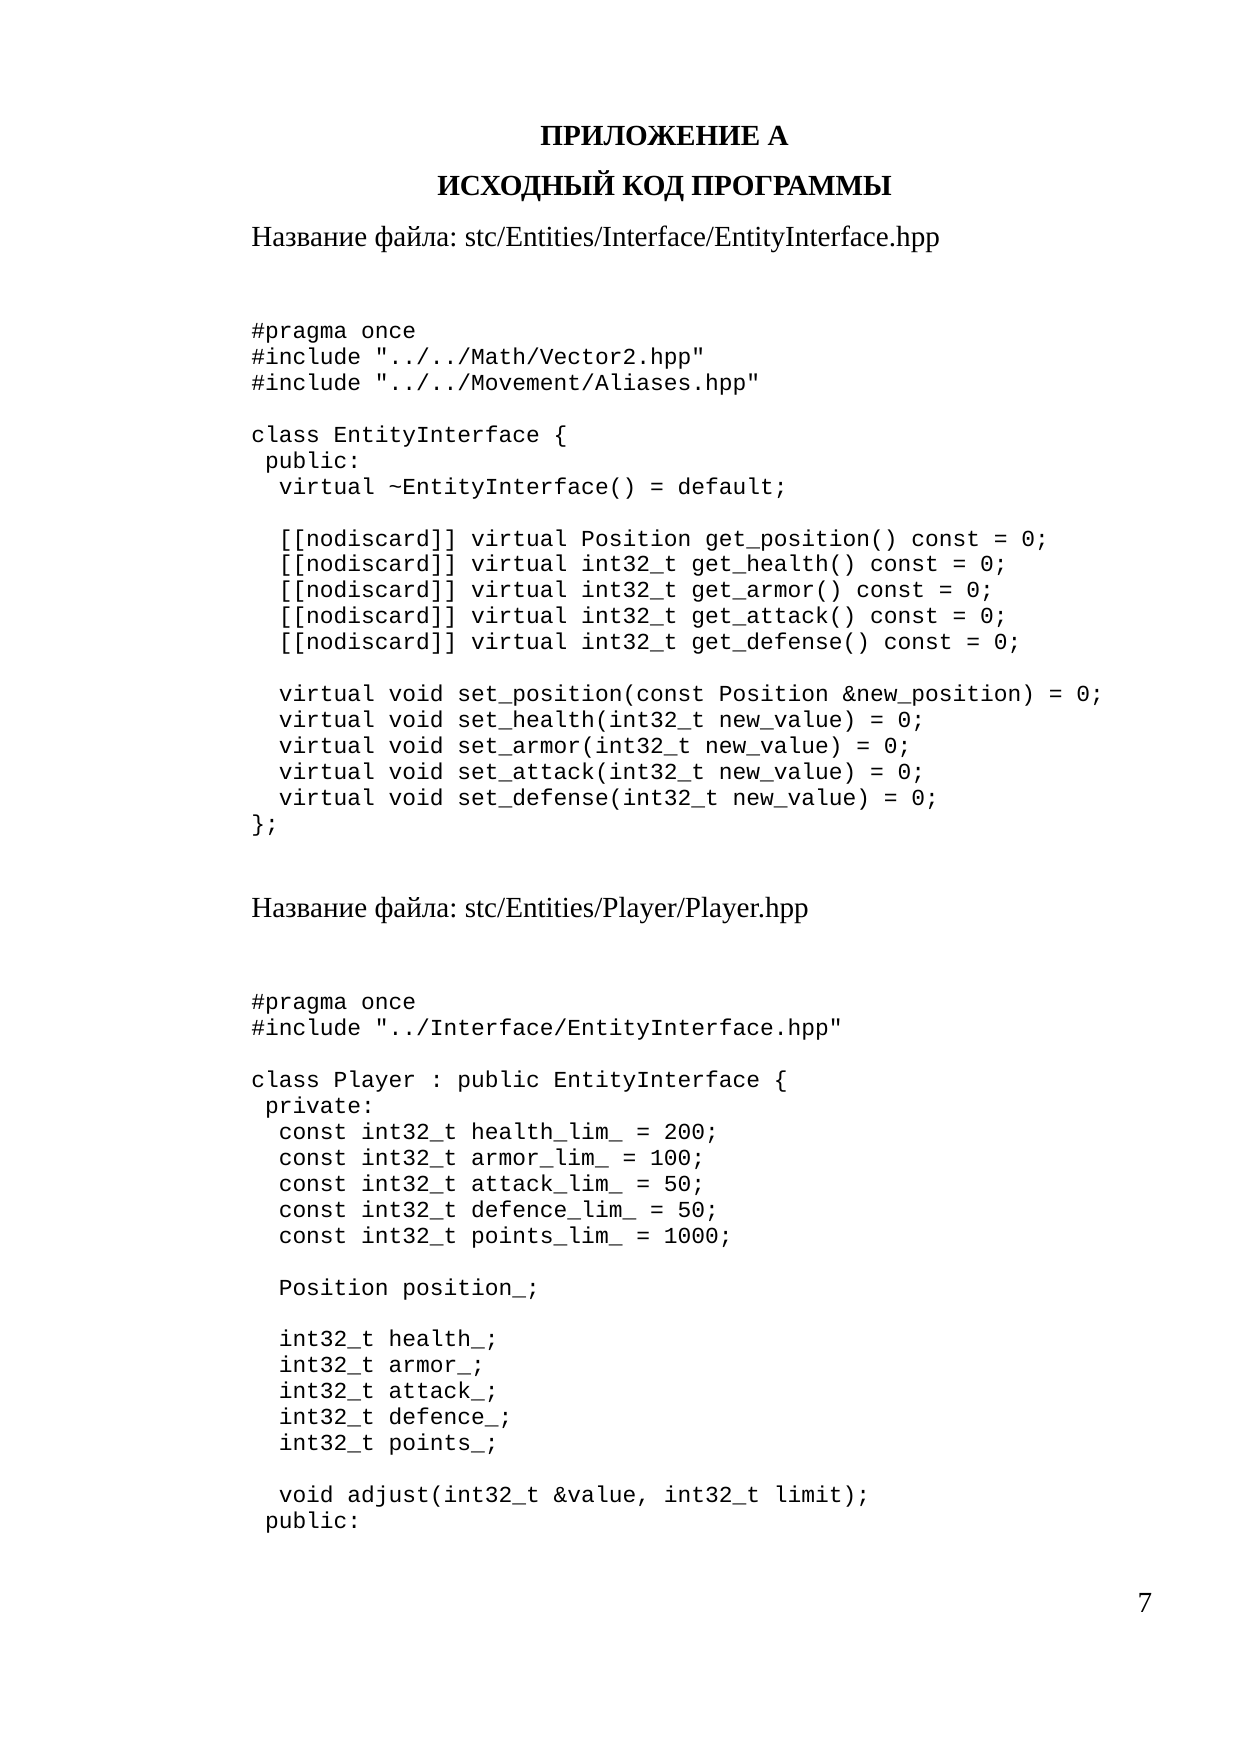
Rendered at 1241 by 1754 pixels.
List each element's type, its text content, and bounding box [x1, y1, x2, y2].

text [[nodiscard]] virtual int32_t get_defense() const = 0; [177, 631, 1152, 657]
text const int32_t health_lim_ = 200; [177, 1120, 1152, 1146]
text virtual void set_attack(int32_t new_value) = 0; [177, 760, 1152, 786]
text const int32_t points_lim_ = 1000; [177, 1224, 1152, 1250]
text #pragma once [177, 319, 1152, 345]
text int32_t attack_; [177, 1380, 1152, 1406]
text int32_t armor_; [177, 1354, 1152, 1380]
text [[nodiscard]] virtual int32_t get_attack() const = 0; [177, 605, 1152, 631]
text const int32_t armor_lim_ = 100; [177, 1146, 1152, 1172]
text virtual ~EntityInterface() = default; [177, 475, 1152, 501]
text virtual void set_health(int32_t new_value) = 0; [177, 708, 1152, 734]
text class EntityInterface { [177, 423, 1152, 449]
text public: [177, 1509, 1152, 1535]
text virtual void set_defense(int32_t new_value) = 0; [177, 786, 1152, 812]
text #include "../Interface/EntityInterface.hpp" [177, 1017, 1152, 1042]
text #include "../../Movement/Aliases.hpp" [177, 371, 1152, 397]
text [[nodiscard]] virtual int32_t get_armor() const = 0; [177, 579, 1152, 605]
text Position position_; [177, 1276, 1152, 1302]
text Название файла: stc/Entities/Interface/EntityInterface.hpp [177, 219, 1152, 252]
text int32_t health_; [177, 1328, 1152, 1354]
text private: [177, 1094, 1152, 1120]
text #include "../../Math/Vector2.hpp" [177, 345, 1152, 371]
text public: [177, 449, 1152, 475]
text [[nodiscard]] virtual Position get_position() const = 0; [177, 527, 1152, 553]
text #pragma once [177, 991, 1152, 1017]
text class Player : public EntityInterface { [177, 1068, 1152, 1094]
text }; [177, 812, 1152, 838]
text [[nodiscard]] virtual int32_t get_health() const = 0; [177, 553, 1152, 579]
text int32_t points_; [177, 1432, 1152, 1457]
subtitle Приложение А Исходный код программы [177, 118, 1152, 202]
text const int32_t defence_lim_ = 50; [177, 1198, 1152, 1224]
text virtual void set_armor(int32_t new_value) = 0; [177, 734, 1152, 760]
text Название файла: stc/Entities/Player/Player.hpp [177, 890, 1152, 923]
text virtual void set_position(const Position &new_position) = 0; [177, 682, 1152, 708]
text void adjust(int32_t &value, int32_t limit); [177, 1483, 1152, 1509]
text const int32_t attack_lim_ = 50; [177, 1172, 1152, 1198]
text int32_t defence_; [177, 1406, 1152, 1432]
